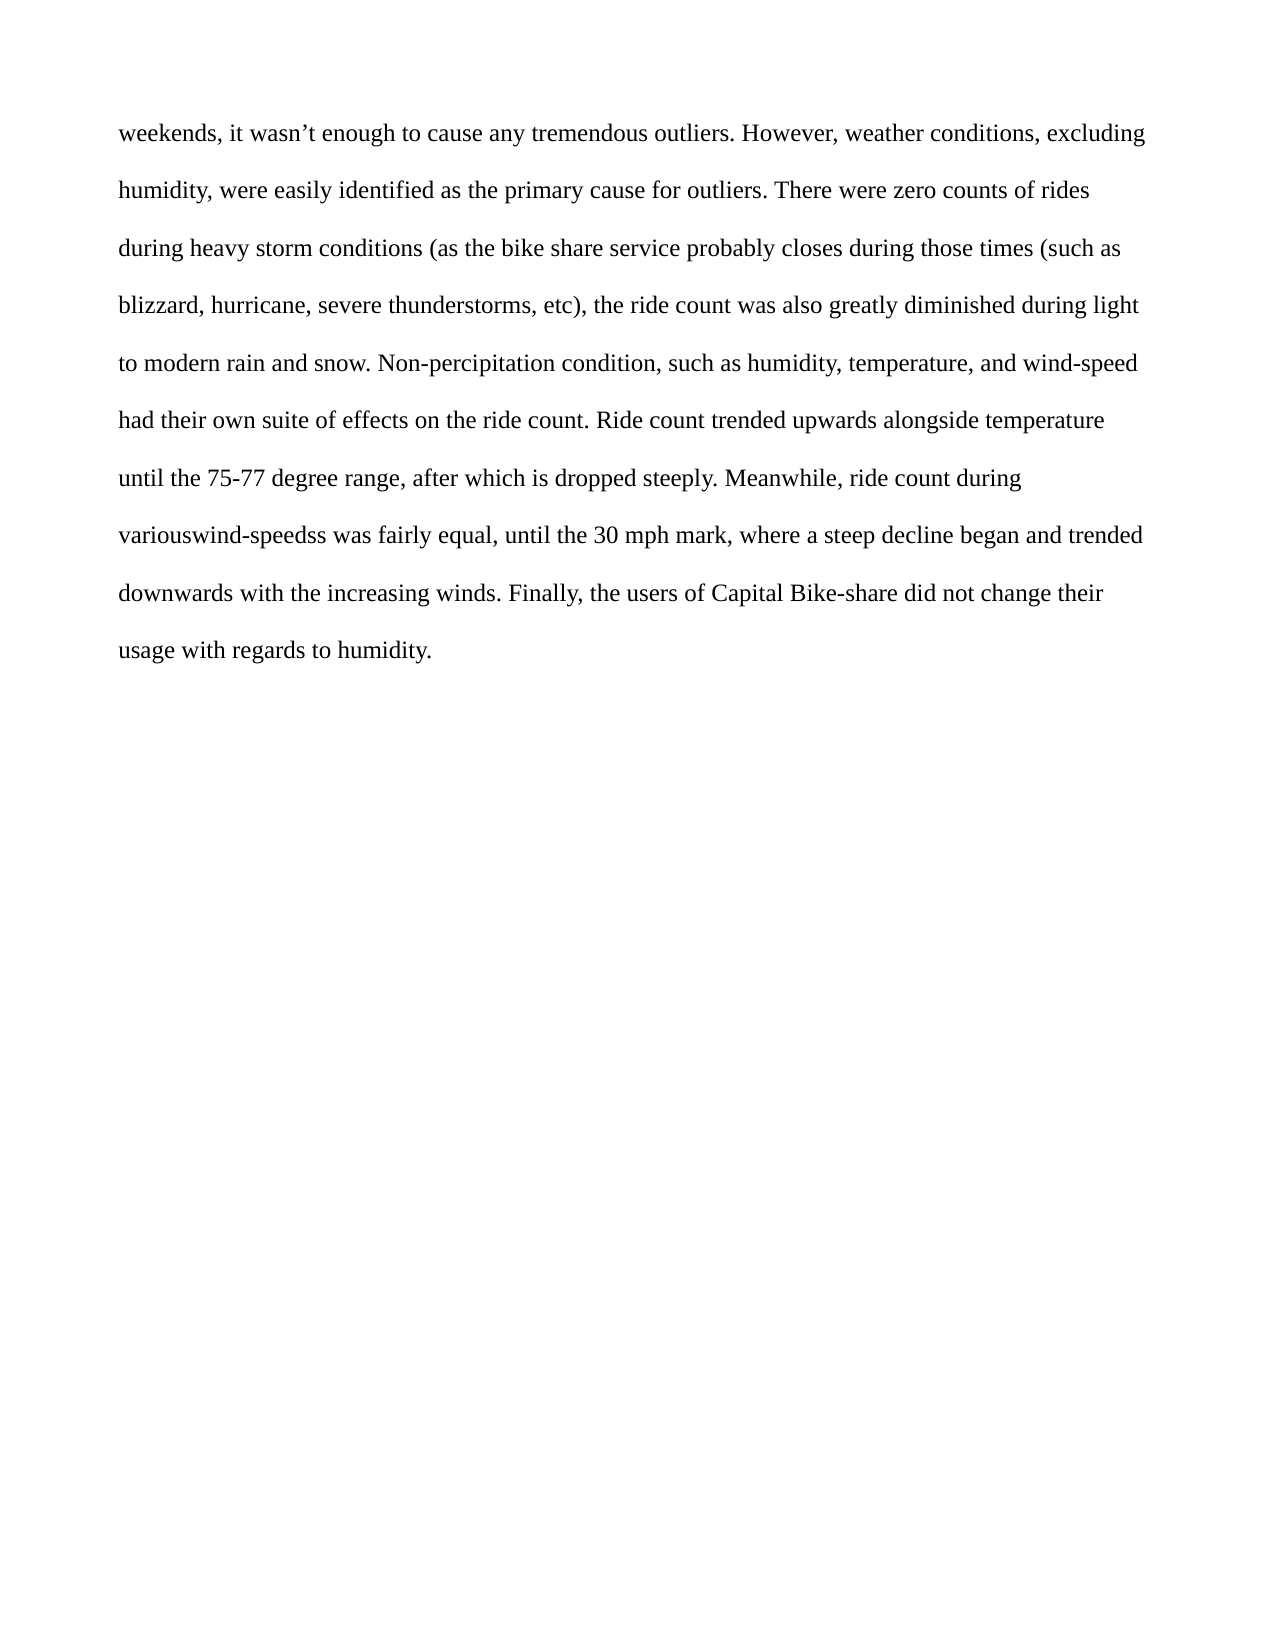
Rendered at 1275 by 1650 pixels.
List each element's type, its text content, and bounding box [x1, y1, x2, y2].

text weekends, it wasn’t enough to cause any tremendous outliers. However, weather conditions, excluding humidity, were easily identified as the primary cause for outliers. There were zero counts of rides during heavy storm conditions (as the bike share service probably closes during those times (such as blizzard, hurricane, severe thunderstorms, etc), the ride count was also greatly diminished during light to modern rain and snow. Non-percipitation condition, such as humidity, temperature, and wind-speed had their own suite of effects on the ride count. Ride count trended upwards alongside temperature until the 75-77 degree range, after which is dropped steeply. Meanwhile, ride count during variouswind-speedss was fairly equal, until the 30 mph mark, where a steep decline began and trended downwards with the increasing winds. Finally, the users of Capital Bike-share did not change their usage with regards to humidity. [118, 118, 1157, 664]
